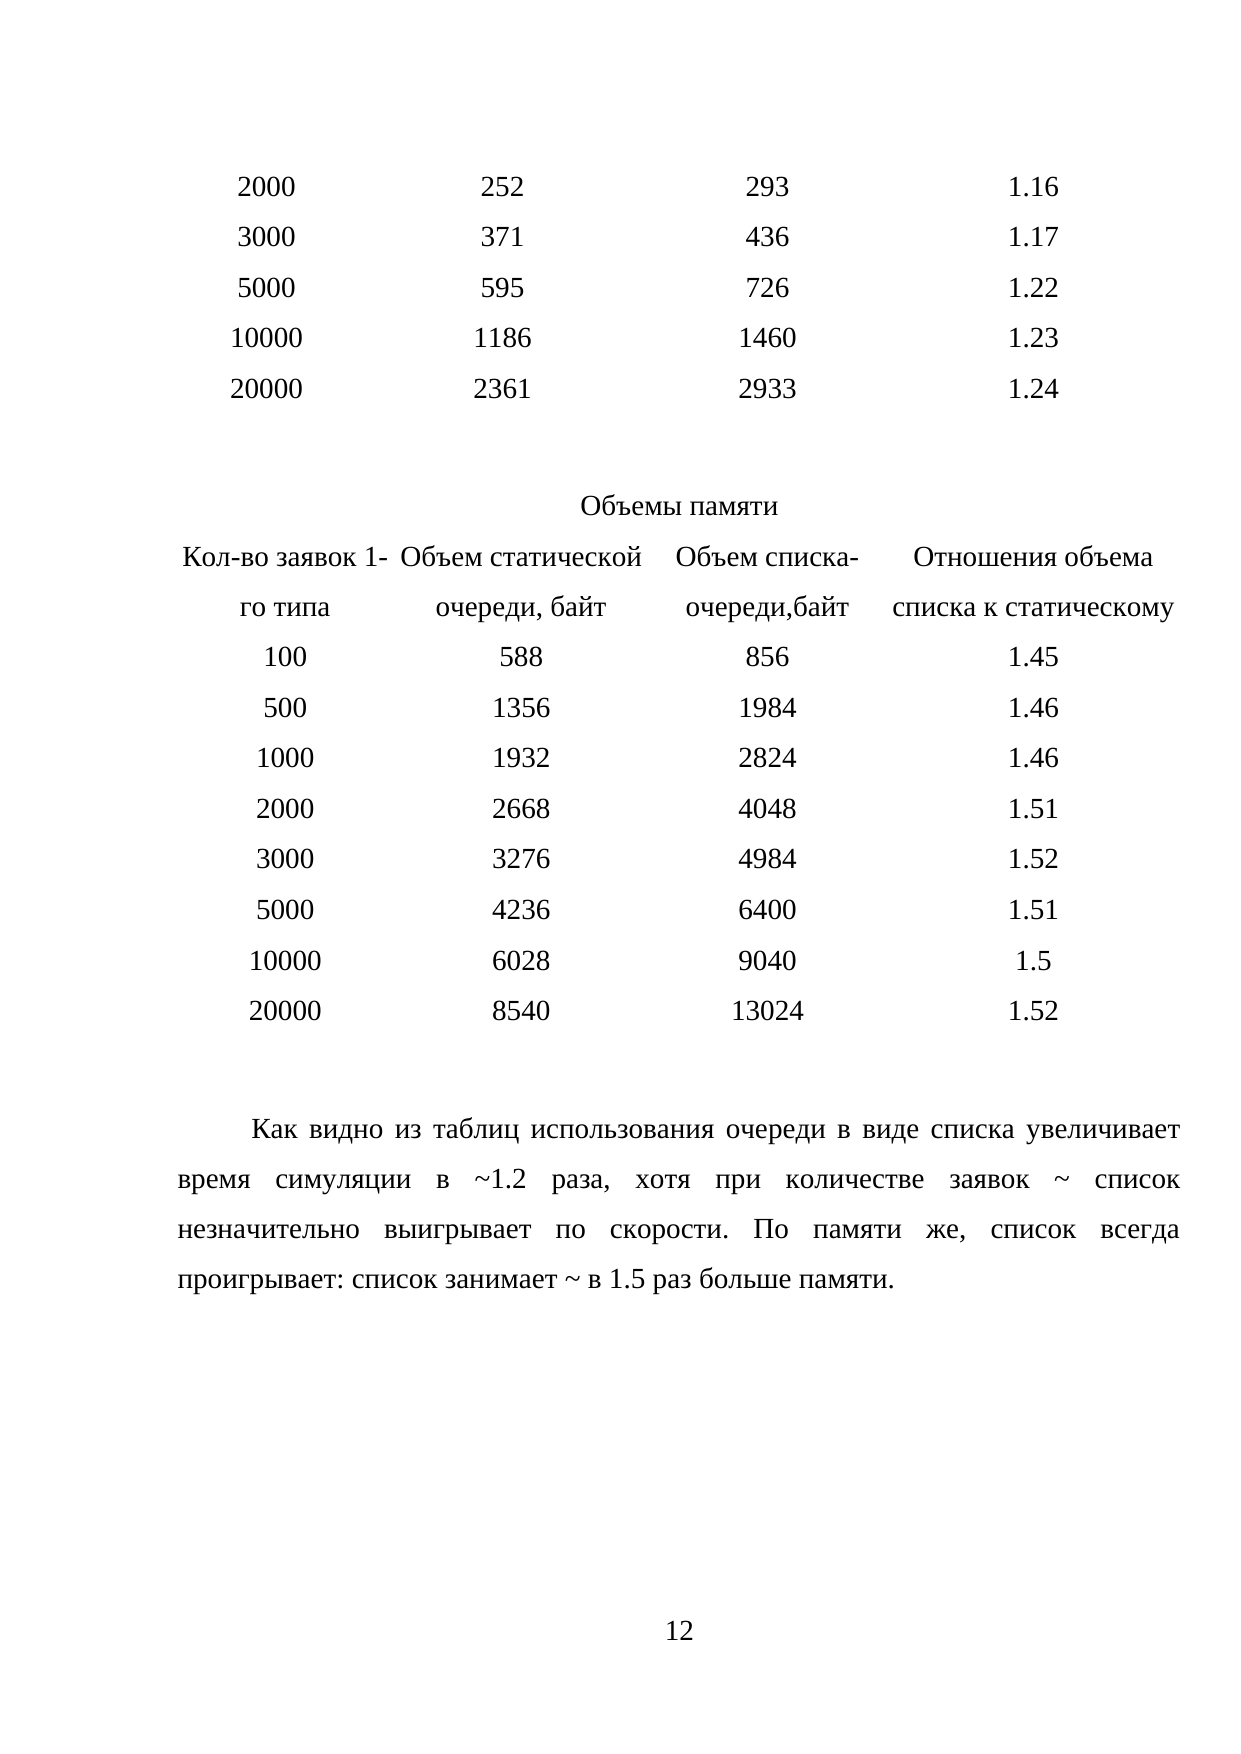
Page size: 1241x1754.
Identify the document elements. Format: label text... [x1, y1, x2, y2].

table_cell 6400 [649, 892, 885, 943]
text Как видно из таблиц использования очереди в виде списка увеличивает время симуляции в ~1.2 раза, хотя при количестве заявок ~ список незначительно выигрывает по скорости. По памяти же, список всегда проигрывает: список занимает ~ в 1.5 раз больше памяти. [177, 1111, 1181, 1295]
table_cell 293 [649, 169, 885, 219]
table_cell 3000 [177, 219, 355, 270]
table_cell 4984 [649, 842, 885, 892]
table_cell 1932 [393, 741, 649, 791]
table_cell 4048 [649, 791, 885, 842]
table_cell 2668 [393, 791, 649, 842]
table_cell 371 [355, 219, 649, 270]
table_cell 252 [355, 169, 649, 219]
table_cell [177, 118, 355, 169]
table_cell 856 [649, 640, 885, 690]
table_cell 1.52 [885, 993, 1181, 1044]
table_cell Кол-во заявок 1-го типа [177, 539, 393, 639]
table_cell 1356 [393, 690, 649, 741]
table_cell 2361 [355, 371, 649, 421]
table_cell 500 [177, 690, 393, 741]
table_cell Отношения объема списка к статическому [885, 539, 1181, 639]
table_cell 588 [393, 640, 649, 690]
table_cell 1460 [649, 320, 885, 371]
table_cell 2933 [649, 371, 885, 421]
table_cell 2824 [649, 741, 885, 791]
table_cell 1000 [177, 741, 393, 791]
table_cell 1.22 [885, 270, 1181, 320]
table_cell 1.51 [885, 892, 1181, 943]
table_cell 10000 [177, 320, 355, 371]
table_cell Объем списка-очереди,байт [649, 539, 885, 639]
table_cell 20000 [177, 371, 355, 421]
table_cell 595 [355, 270, 649, 320]
table_cell 100 [177, 640, 393, 690]
table_cell 1.24 [885, 371, 1181, 421]
table_cell 726 [649, 270, 885, 320]
table_cell 9040 [649, 943, 885, 993]
table_cell [355, 118, 649, 169]
table_cell 2000 [177, 791, 393, 842]
table_cell 3000 [177, 842, 393, 892]
table_cell 6028 [393, 943, 649, 993]
table_cell 1.5 [885, 943, 1181, 993]
table_cell 1.46 [885, 741, 1181, 791]
table_cell 8540 [393, 993, 649, 1044]
table_cell 1186 [355, 320, 649, 371]
table_cell 5000 [177, 270, 355, 320]
table_cell [885, 118, 1181, 169]
table_cell 1984 [649, 690, 885, 741]
table_cell 20000 [177, 993, 393, 1044]
table_cell [649, 118, 885, 169]
table_cell 10000 [177, 943, 393, 993]
table_cell 1.17 [885, 219, 1181, 270]
table_cell 1.52 [885, 842, 1181, 892]
table_cell 1.23 [885, 320, 1181, 371]
table_cell 2000 [177, 169, 355, 219]
table_cell 436 [649, 219, 885, 270]
table_cell 13024 [649, 993, 885, 1044]
table_cell 4236 [393, 892, 649, 943]
table_cell 5000 [177, 892, 393, 943]
table_cell 1.45 [885, 640, 1181, 690]
table_cell 1.46 [885, 690, 1181, 741]
table_cell 1.51 [885, 791, 1181, 842]
table_header Объемы памяти [177, 488, 1181, 539]
table_cell Объем статической очереди, байт [393, 539, 649, 639]
table_cell 3276 [393, 842, 649, 892]
table_cell 1.16 [885, 169, 1181, 219]
